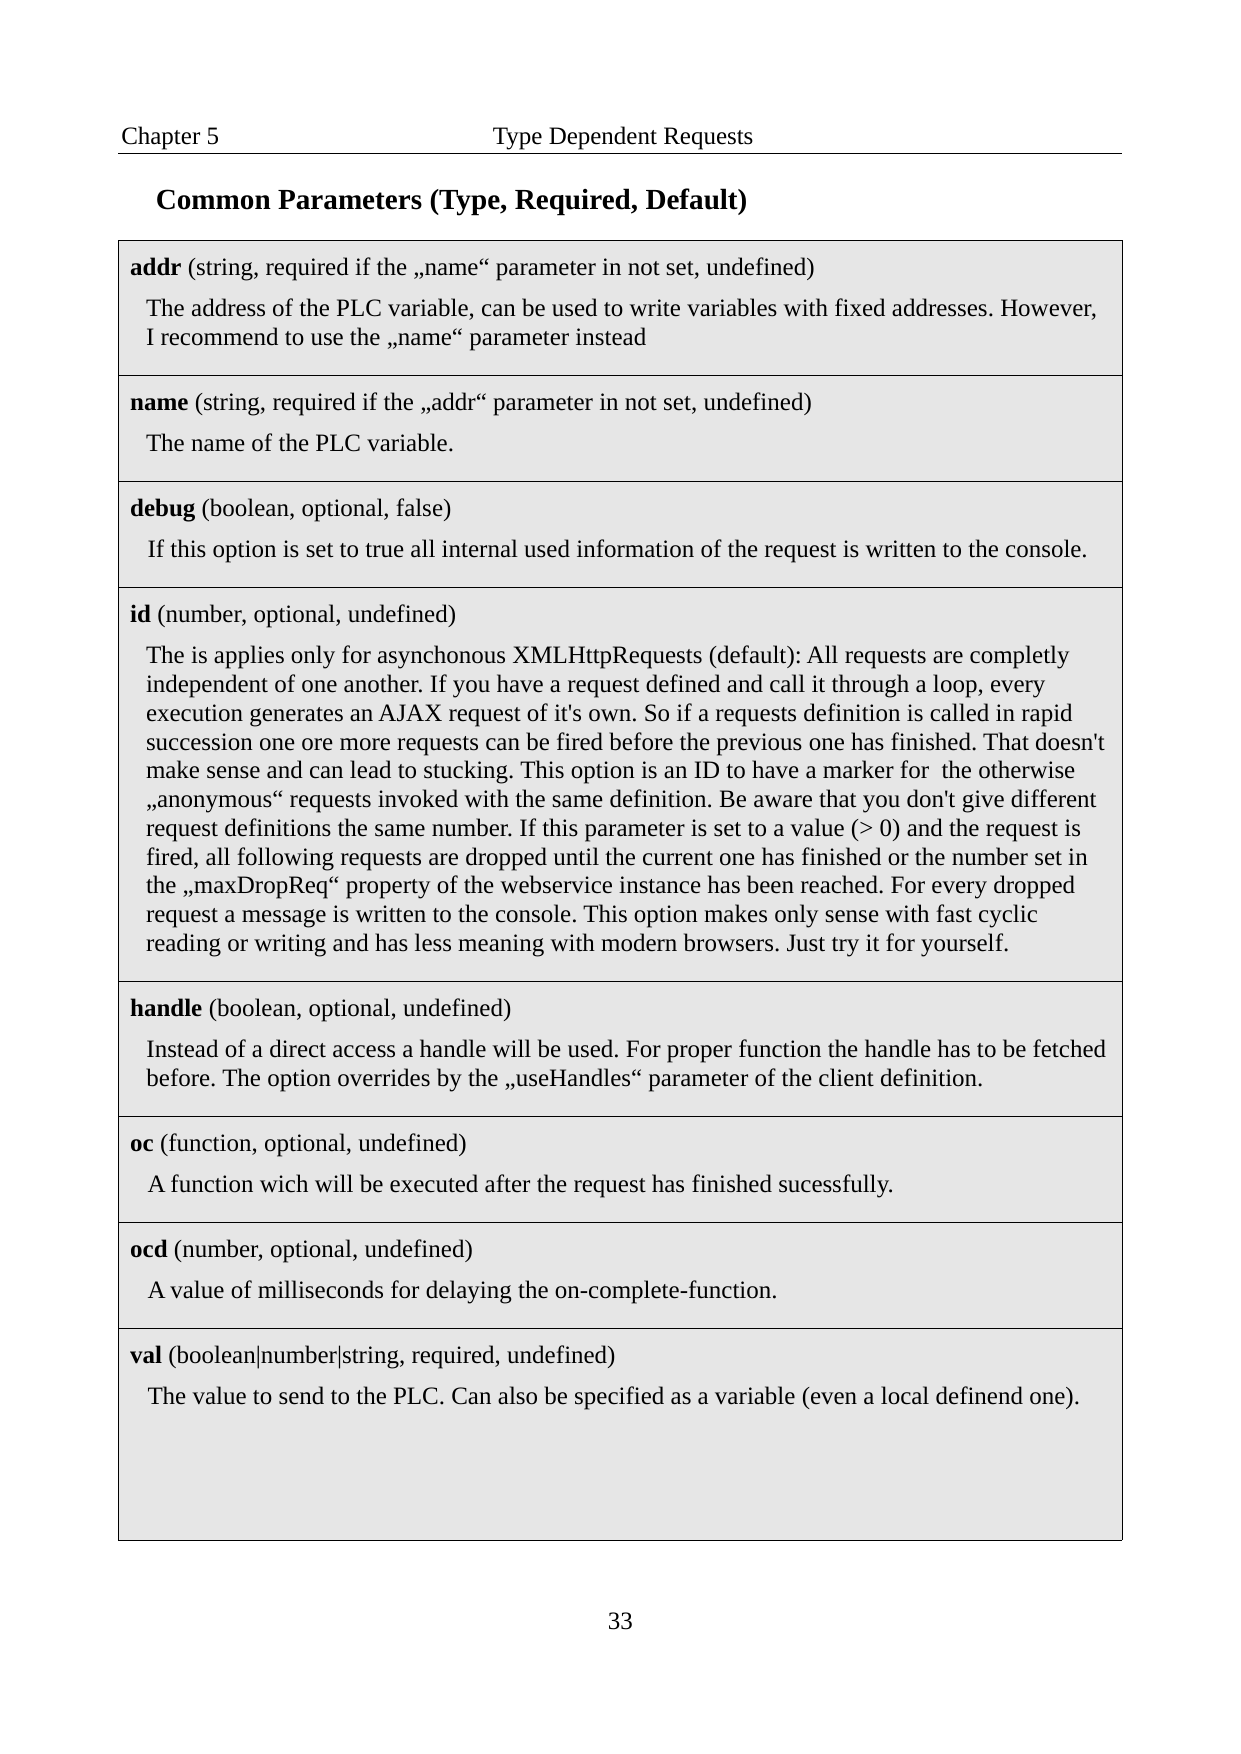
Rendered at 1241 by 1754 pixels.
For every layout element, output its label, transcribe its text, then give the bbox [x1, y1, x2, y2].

table_cell ocd (number, optional, undefined) A value of milliseconds for delaying the on-complete-function. [119, 1223, 1122, 1328]
table_cell handle (boolean, optional, undefined) Instead of a direct access a handle will be used. For proper function the handle has to be fetched before. The option overrides by the „useHandles“ parameter of the client definition. [119, 982, 1122, 1116]
subtitle Common Parameters (Type, Required, Default) [156, 182, 1122, 216]
table_cell debug (boolean, optional, false) If this option is set to true all internal used information of the request is written to the console. [119, 482, 1122, 587]
table_header addr (string, required if the „name“ parameter in not set, undefined) The address of the PLC variable, can be used to write variables with fixed addresses. However, I recommend to use the „name“ parameter instead [119, 241, 1122, 375]
table_cell oc (function, optional, undefined) A function wich will be executed after the request has finished sucessfully. [119, 1117, 1122, 1222]
table_cell id (number, optional, undefined) The is applies only for asynchonous XMLHttpRequests (default): All requests are completly independent of one another. If you have a request defined and call it through a loop, every execution generates an AJAX request of it's own. So if a requests definition is called in rapid succession one ore more requests can be fired before the previous one has finished. That doesn't make sense and can lead to stucking. This option is an ID to have a marker for the otherwise „anonymous“ requests invoked with the same definition. Be aware that you don't give different request definitions the same number. If this parameter is set to a value (> 0) and the request is fired, all following requests are dropped until the current one has finished or the number set in the „maxDropReq“ property of the webservice instance has been reached. For every dropped request a message is written to the console. This option makes only sense with fast cyclic reading or writing and has less meaning with modern browsers. Just try it for yourself. [119, 588, 1122, 981]
table_cell val (boolean|number|string, required, undefined) The value to send to the PLC. Can also be specified as a variable (even a local definend one). [119, 1329, 1122, 1540]
table_cell name (string, required if the „addr“ parameter in not set, undefined) The name of the PLC variable. [119, 376, 1122, 481]
